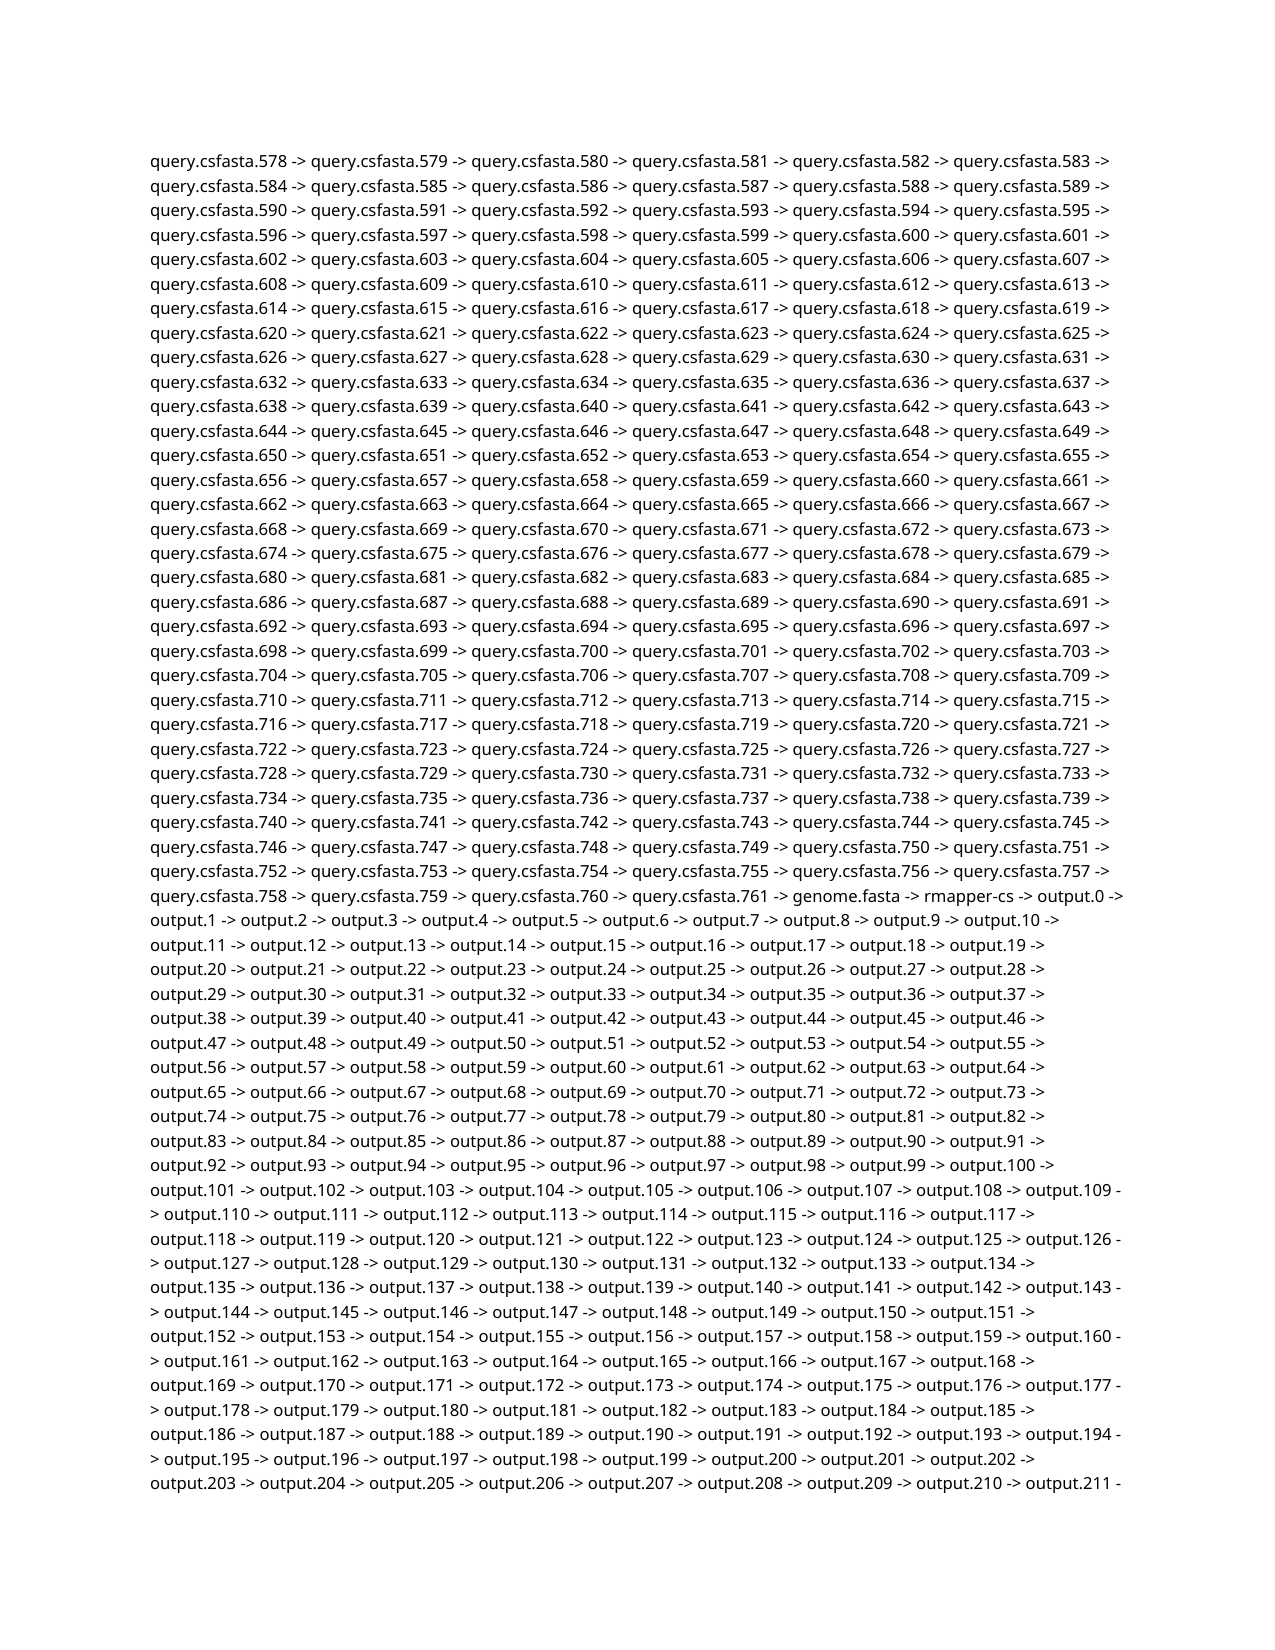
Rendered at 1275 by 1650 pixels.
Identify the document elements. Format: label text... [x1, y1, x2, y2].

text query.csfasta.578 -> query.csfasta.579 -> query.csfasta.580 -> query.csfasta.581 -> query.csfasta.582 -> query.csfasta.583 -> query.csfasta.584 -> query.csfasta.585 -> query.csfasta.586 -> query.csfasta.587 -> query.csfasta.588 -> query.csfasta.589 -> query.csfasta.590 -> query.csfasta.591 -> query.csfasta.592 -> query.csfasta.593 -> query.csfasta.594 -> query.csfasta.595 -> query.csfasta.596 -> query.csfasta.597 -> query.csfasta.598 -> query.csfasta.599 -> query.csfasta.600 -> query.csfasta.601 -> query.csfasta.602 -> query.csfasta.603 -> query.csfasta.604 -> query.csfasta.605 -> query.csfasta.606 -> query.csfasta.607 -> query.csfasta.608 -> query.csfasta.609 -> query.csfasta.610 -> query.csfasta.611 -> query.csfasta.612 -> query.csfasta.613 -> query.csfasta.614 -> query.csfasta.615 -> query.csfasta.616 -> query.csfasta.617 -> query.csfasta.618 -> query.csfasta.619 -> query.csfasta.620 -> query.csfasta.621 -> query.csfasta.622 -> query.csfasta.623 -> query.csfasta.624 -> query.csfasta.625 -> query.csfasta.626 -> query.csfasta.627 -> query.csfasta.628 -> query.csfasta.629 -> query.csfasta.630 -> query.csfasta.631 -> query.csfasta.632 -> query.csfasta.633 -> query.csfasta.634 -> query.csfasta.635 -> query.csfasta.636 -> query.csfasta.637 -> query.csfasta.638 -> query.csfasta.639 -> query.csfasta.640 -> query.csfasta.641 -> query.csfasta.642 -> query.csfasta.643 -> query.csfasta.644 -> query.csfasta.645 -> query.csfasta.646 -> query.csfasta.647 -> query.csfasta.648 -> query.csfasta.649 -> query.csfasta.650 -> query.csfasta.651 -> query.csfasta.652 -> query.csfasta.653 -> query.csfasta.654 -> query.csfasta.655 -> query.csfasta.656 -> query.csfasta.657 -> query.csfasta.658 -> query.csfasta.659 -> query.csfasta.660 -> query.csfasta.661 -> query.csfasta.662 -> query.csfasta.663 -> query.csfasta.664 -> query.csfasta.665 -> query.csfasta.666 -> query.csfasta.667 -> query.csfasta.668 -> query.csfasta.669 -> query.csfasta.670 -> query.csfasta.671 -> query.csfasta.672 -> query.csfasta.673 -> query.csfasta.674 -> query.csfasta.675 -> query.csfasta.676 -> query.csfasta.677 -> query.csfasta.678 -> query.csfasta.679 -> query.csfasta.680 -> query.csfasta.681 -> query.csfasta.682 -> query.csfasta.683 -> query.csfasta.684 -> query.csfasta.685 -> query.csfasta.686 -> query.csfasta.687 -> query.csfasta.688 -> query.csfasta.689 -> query.csfasta.690 -> query.csfasta.691 -> query.csfasta.692 -> query.csfasta.693 -> query.csfasta.694 -> query.csfasta.695 -> query.csfasta.696 -> query.csfasta.697 -> query.csfasta.698 -> query.csfasta.699 -> query.csfasta.700 -> query.csfasta.701 -> query.csfasta.702 -> query.csfasta.703 -> query.csfasta.704 -> query.csfasta.705 -> query.csfasta.706 -> query.csfasta.707 -> query.csfasta.708 -> query.csfasta.709 -> query.csfasta.710 -> query.csfasta.711 -> query.csfasta.712 -> query.csfasta.713 -> query.csfasta.714 -> query.csfasta.715 -> query.csfasta.716 -> query.csfasta.717 -> query.csfasta.718 -> query.csfasta.719 -> query.csfasta.720 -> query.csfasta.721 -> query.csfasta.722 -> query.csfasta.723 -> query.csfasta.724 -> query.csfasta.725 -> query.csfasta.726 -> query.csfasta.727 -> query.csfasta.728 -> query.csfasta.729 -> query.csfasta.730 -> query.csfasta.731 -> query.csfasta.732 -> query.csfasta.733 -> query.csfasta.734 -> query.csfasta.735 -> query.csfasta.736 -> query.csfasta.737 -> query.csfasta.738 -> query.csfasta.739 -> query.csfasta.740 -> query.csfasta.741 -> query.csfasta.742 -> query.csfasta.743 -> query.csfasta.744 -> query.csfasta.745 -> query.csfasta.746 -> query.csfasta.747 -> query.csfasta.748 -> query.csfasta.749 -> query.csfasta.750 -> query.csfasta.751 -> query.csfasta.752 -> query.csfasta.753 -> query.csfasta.754 -> query.csfasta.755 -> query.csfasta.756 -> query.csfasta.757 -> query.csfasta.758 -> query.csfasta.759 -> query.csfasta.760 -> query.csfasta.761 -> genome.fasta -> rmapper-cs -> output.0 -> output.1 -> output.2 -> output.3 -> output.4 -> output.5 -> output.6 -> output.7 -> output.8 -> output.9 -> output.10 -> output.11 -> output.12 -> output.13 -> output.14 -> output.15 -> output.16 -> output.17 -> output.18 -> output.19 -> output.20 -> output.21 -> output.22 -> output.23 -> output.24 -> output.25 -> output.26 -> output.27 -> output.28 -> output.29 -> output.30 -> output.31 -> output.32 -> output.33 -> output.34 -> output.35 -> output.36 -> output.37 -> output.38 -> output.39 -> output.40 -> output.41 -> output.42 -> output.43 -> output.44 -> output.45 -> output.46 -> output.47 -> output.48 -> output.49 -> output.50 -> output.51 -> output.52 -> output.53 -> output.54 -> output.55 -> output.56 -> output.57 -> output.58 -> output.59 -> output.60 -> output.61 -> output.62 -> output.63 -> output.64 -> output.65 -> output.66 -> output.67 -> output.68 -> output.69 -> output.70 -> output.71 -> output.72 -> output.73 -> output.74 -> output.75 -> output.76 -> output.77 -> output.78 -> output.79 -> output.80 -> output.81 -> output.82 -> output.83 -> output.84 -> output.85 -> output.86 -> output.87 -> output.88 -> output.89 -> output.90 -> output.91 -> output.92 -> output.93 -> output.94 -> output.95 -> output.96 -> output.97 -> output.98 -> output.99 -> output.100 -> output.101 -> output.102 -> output.103 -> output.104 -> output.105 -> output.106 -> output.107 -> output.108 -> output.109 -> output.110 -> output.111 -> output.112 -> output.113 -> output.114 -> output.115 -> output.116 -> output.117 -> output.118 -> output.119 -> output.120 -> output.121 -> output.122 -> output.123 -> output.124 -> output.125 -> output.126 -> output.127 -> output.128 -> output.129 -> output.130 -> output.131 -> output.132 -> output.133 -> output.134 -> output.135 -> output.136 -> output.137 -> output.138 -> output.139 -> output.140 -> output.141 -> output.142 -> output.143 -> output.144 -> output.145 -> output.146 -> output.147 -> output.148 -> output.149 -> output.150 -> output.151 -> output.152 -> output.153 -> output.154 -> output.155 -> output.156 -> output.157 -> output.158 -> output.159 -> output.160 -> output.161 -> output.162 -> output.163 -> output.164 -> output.165 -> output.166 -> output.167 -> output.168 -> output.169 -> output.170 -> output.171 -> output.172 -> output.173 -> output.174 -> output.175 -> output.176 -> output.177 -> output.178 -> output.179 -> output.180 -> output.181 -> output.182 -> output.183 -> output.184 -> output.185 -> output.186 -> output.187 -> output.188 -> output.189 -> output.190 -> output.191 -> output.192 -> output.193 -> output.194 -> output.195 -> output.196 -> output.197 -> output.198 -> output.199 -> output.200 -> output.201 -> output.202 -> output.203 -> output.204 -> output.205 -> output.206 -> output.207 -> output.208 -> output.209 -> output.210 -> output.211 [150, 150, 1125, 1494]
